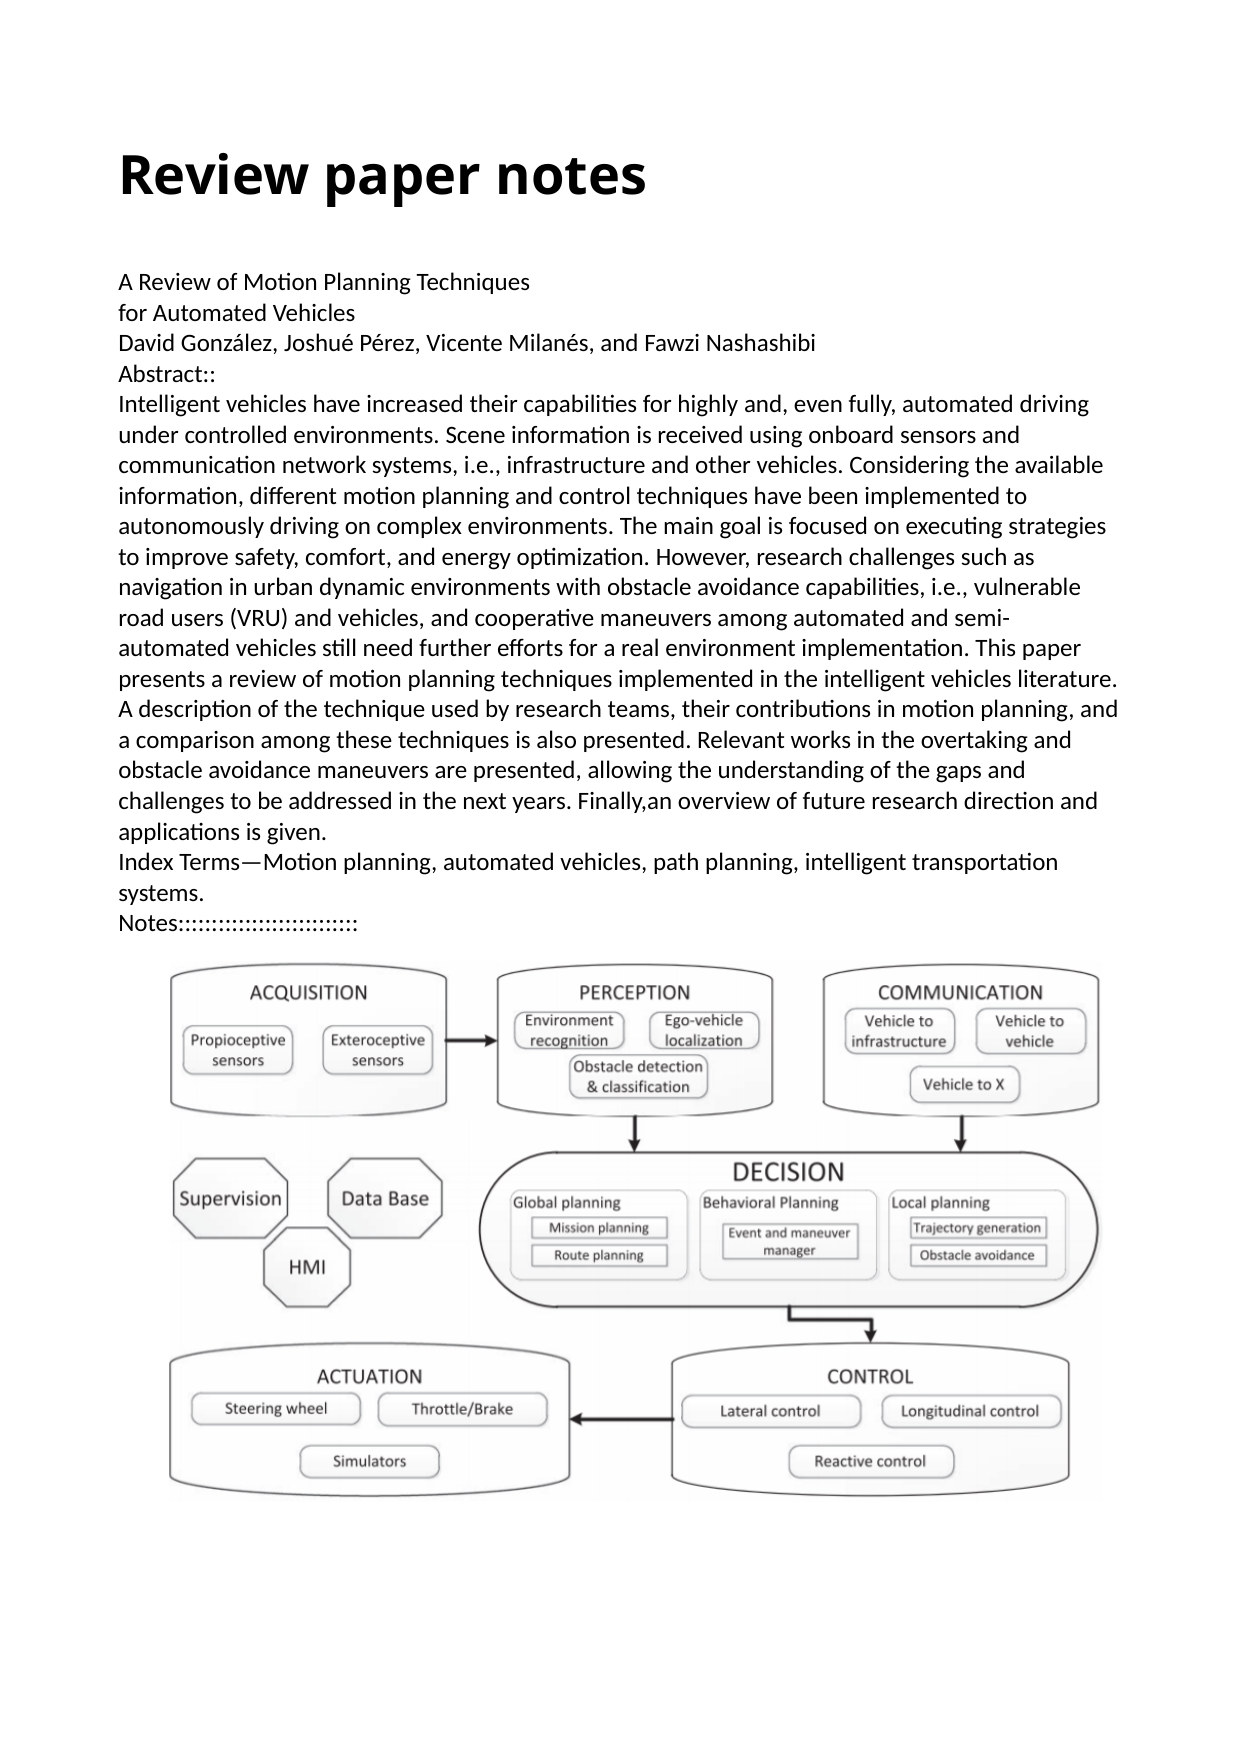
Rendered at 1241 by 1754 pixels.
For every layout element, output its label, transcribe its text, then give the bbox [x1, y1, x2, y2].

text Intelligent vehicles have increased their capabilities for highly and, even fully, automated driving under controlled environments. Scene information is received using onboard sensors and communication network systems, i.e., infrastructure and other vehicles. Considering the available information, different motion planning and control techniques have been implemented to autonomously driving on complex environments. The main goal is focused on executing strategies to improve safety, comfort, and energy optimization. However, research challenges such as navigation in urban dynamic environments with obstacle avoidance capabilities, i.e., vulnerable road users (VRU) and vehicles, and cooperative maneuvers among automated and semi- automated vehicles still need further efforts for a real environment implementation. This paper presents a review of motion planning techniques implemented in the intelligent vehicles literature. A description of the technique used by research teams, their contributions in motion planning, and a comparison among these techniques is also presented. Relevant works in the overtaking and obstacle avoidance maneuvers are presented, allowing the understanding of the gaps and challenges to be addressed in the next years. Finally,an overview of future research direction and applications is given. [118, 388, 1122, 846]
text Notes::::::::::::::::::::::::::: [118, 907, 1122, 938]
picture [127, 937, 1113, 1530]
text for Automated Vehicles [118, 297, 1122, 327]
text Index Terms—Motion planning, automated vehicles, path planning, intelligent transportation systems. [118, 846, 1122, 907]
text David González, Joshué Pérez, Vicente Milanés, and Fawzi Nashashibi [118, 327, 1122, 358]
text Abstract:: [118, 358, 1122, 388]
subtitle Review paper notes [118, 137, 1122, 211]
text A Review of Motion Planning Techniques [118, 266, 1122, 297]
